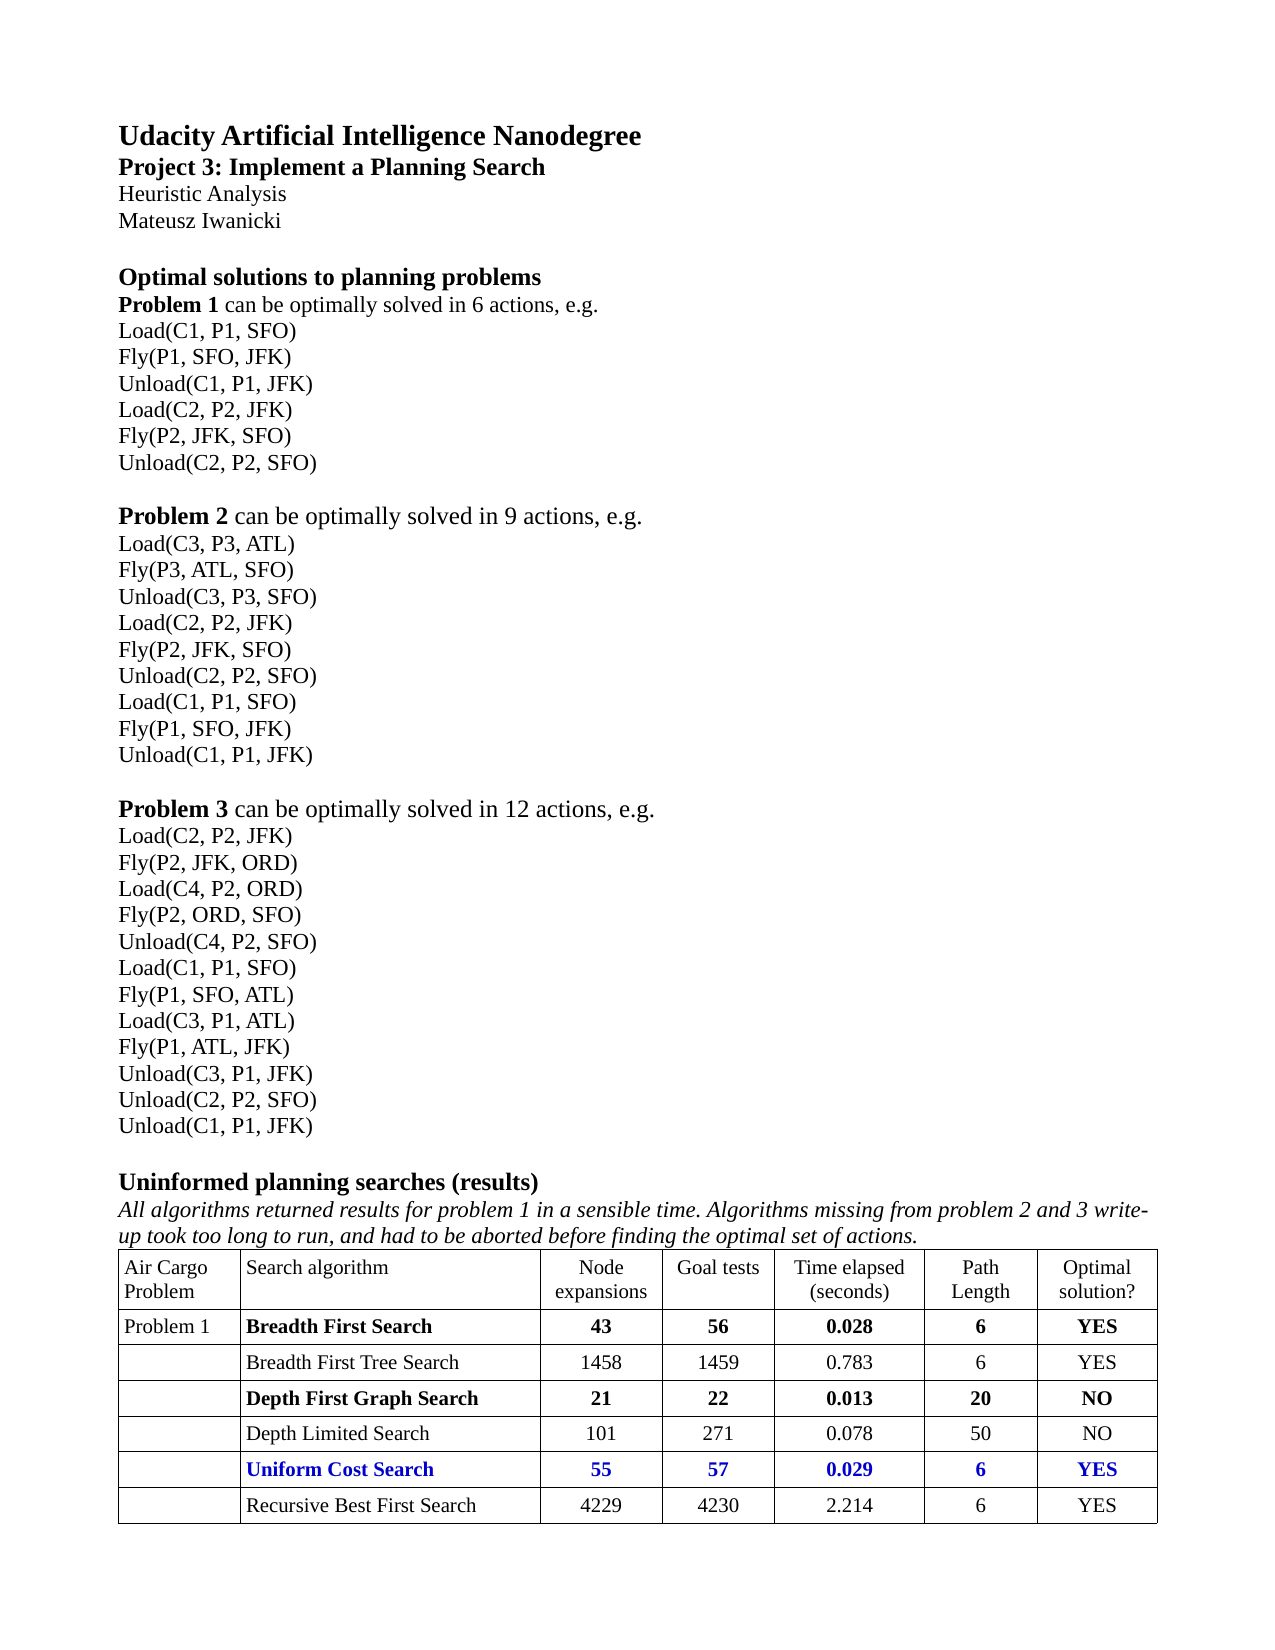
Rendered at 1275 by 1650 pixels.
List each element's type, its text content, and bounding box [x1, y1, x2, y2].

table_cell 6 [925, 1345, 1037, 1380]
text Load(C3, P3, ATL) [118, 530, 1157, 557]
table_cell 0.029 [775, 1452, 924, 1487]
table_cell Breadth First Tree Search [241, 1345, 540, 1380]
table_header Path Length [925, 1250, 1037, 1309]
text Unload(C1, P1, JFK) [118, 370, 1157, 396]
table_header Time elapsed (seconds) [775, 1250, 924, 1309]
table_cell Depth Limited Search [241, 1417, 540, 1451]
table_cell 0.783 [775, 1345, 924, 1380]
table_cell 0.013 [775, 1381, 924, 1416]
table_cell 101 [541, 1417, 662, 1451]
text Unload(C3, P3, SFO) [118, 583, 1157, 609]
table_cell 6 [925, 1452, 1037, 1487]
text Unload(C3, P1, JFK) [118, 1060, 1157, 1086]
text Problem 3 can be optimally solved in 12 actions, e.g. [118, 794, 1157, 822]
table_cell 6 [925, 1310, 1037, 1344]
table_cell Problem 1 [119, 1310, 240, 1344]
text Unload(C2, P2, SFO) [118, 662, 1157, 688]
text Heuristic Analysis [118, 180, 1157, 207]
table_header Goal tests [663, 1250, 774, 1309]
table_cell 57 [663, 1452, 774, 1487]
table_header Optimal solution? [1038, 1250, 1157, 1309]
text Unload(C2, P2, SFO) [118, 1086, 1157, 1112]
text Load(C4, P2, ORD) [118, 875, 1157, 902]
text Load(C2, P2, JFK) [118, 396, 1157, 422]
text Fly(P2, JFK, ORD) [118, 849, 1157, 875]
table_cell 56 [663, 1310, 774, 1344]
table_cell 4229 [541, 1488, 662, 1522]
table_cell 271 [663, 1417, 774, 1451]
table_cell Recursive Best First Search [241, 1488, 540, 1522]
text Fly(P1, SFO, JFK) [118, 343, 1157, 370]
table_header Air Cargo Problem [119, 1250, 240, 1309]
table_cell YES [1038, 1488, 1157, 1522]
text Load(C2, P2, JFK) [118, 609, 1157, 636]
text Unload(C1, P1, JFK) [118, 741, 1157, 767]
text Load(C2, P2, JFK) [118, 822, 1157, 849]
table_cell 50 [925, 1417, 1037, 1451]
text Optimal solutions to planning problems [118, 262, 1157, 291]
table_cell [119, 1417, 240, 1451]
table_cell 20 [925, 1381, 1037, 1416]
text Load(C1, P1, SFO) [118, 317, 1157, 343]
text Unload(C2, P2, SFO) [118, 449, 1157, 475]
table_cell Uniform Cost Search [241, 1452, 540, 1487]
table_cell 2.214 [775, 1488, 924, 1522]
text Fly(P2, ORD, SFO) [118, 902, 1157, 928]
table_cell 22 [663, 1381, 774, 1416]
table_cell NO [1038, 1381, 1157, 1416]
table_cell 21 [541, 1381, 662, 1416]
table_cell YES [1038, 1310, 1157, 1344]
table_cell YES [1038, 1452, 1157, 1487]
table_cell YES [1038, 1345, 1157, 1380]
text Unload(C1, P1, JFK) [118, 1112, 1157, 1139]
text Fly(P2, JFK, SFO) [118, 636, 1157, 662]
text Fly(P3, ATL, SFO) [118, 557, 1157, 583]
table_header Node expansions [541, 1250, 662, 1309]
table_cell [119, 1452, 240, 1487]
text Fly(P1, SFO, ATL) [118, 981, 1157, 1007]
table_cell 43 [541, 1310, 662, 1344]
text Load(C1, P1, SFO) [118, 688, 1157, 715]
text Load(C1, P1, SFO) [118, 954, 1157, 981]
text Uninformed planning searches (results) [118, 1167, 1157, 1196]
text Fly(P1, ATL, JFK) [118, 1033, 1157, 1060]
text Unload(C4, P2, SFO) [118, 928, 1157, 954]
text Mateusz Iwanicki [118, 207, 1157, 233]
table_cell [119, 1488, 240, 1522]
table_cell 0.028 [775, 1310, 924, 1344]
text Udacity Artificial Intelligence Nanodegree [118, 118, 1157, 152]
table_cell 0.078 [775, 1417, 924, 1451]
table_cell 6 [925, 1488, 1037, 1522]
table_cell 4230 [663, 1488, 774, 1522]
text Load(C3, P1, ATL) [118, 1007, 1157, 1033]
table_header Search algorithm [241, 1250, 540, 1309]
table_cell 55 [541, 1452, 662, 1487]
text Fly(P1, SFO, JFK) [118, 715, 1157, 741]
table_cell [119, 1345, 240, 1380]
text Problem 2 can be optimally solved in 9 actions, e.g. [118, 501, 1157, 530]
text All algorithms returned results for problem 1 in a sensible time. Algorithms missing from problem 2 and 3 write-up took too long to run, and had to be aborted before finding the optimal set of actions. [118, 1196, 1157, 1249]
table_cell Depth First Graph Search [241, 1381, 540, 1416]
text Project 3: Implement a Planning Search [118, 152, 1157, 180]
text Fly(P2, JFK, SFO) [118, 422, 1157, 449]
table_cell 1459 [663, 1345, 774, 1380]
table_cell [119, 1381, 240, 1416]
table_cell 1458 [541, 1345, 662, 1380]
table_cell NO [1038, 1417, 1157, 1451]
table_cell Breadth First Search [241, 1310, 540, 1344]
text Problem 1 can be optimally solved in 6 actions, e.g. [118, 291, 1157, 317]
